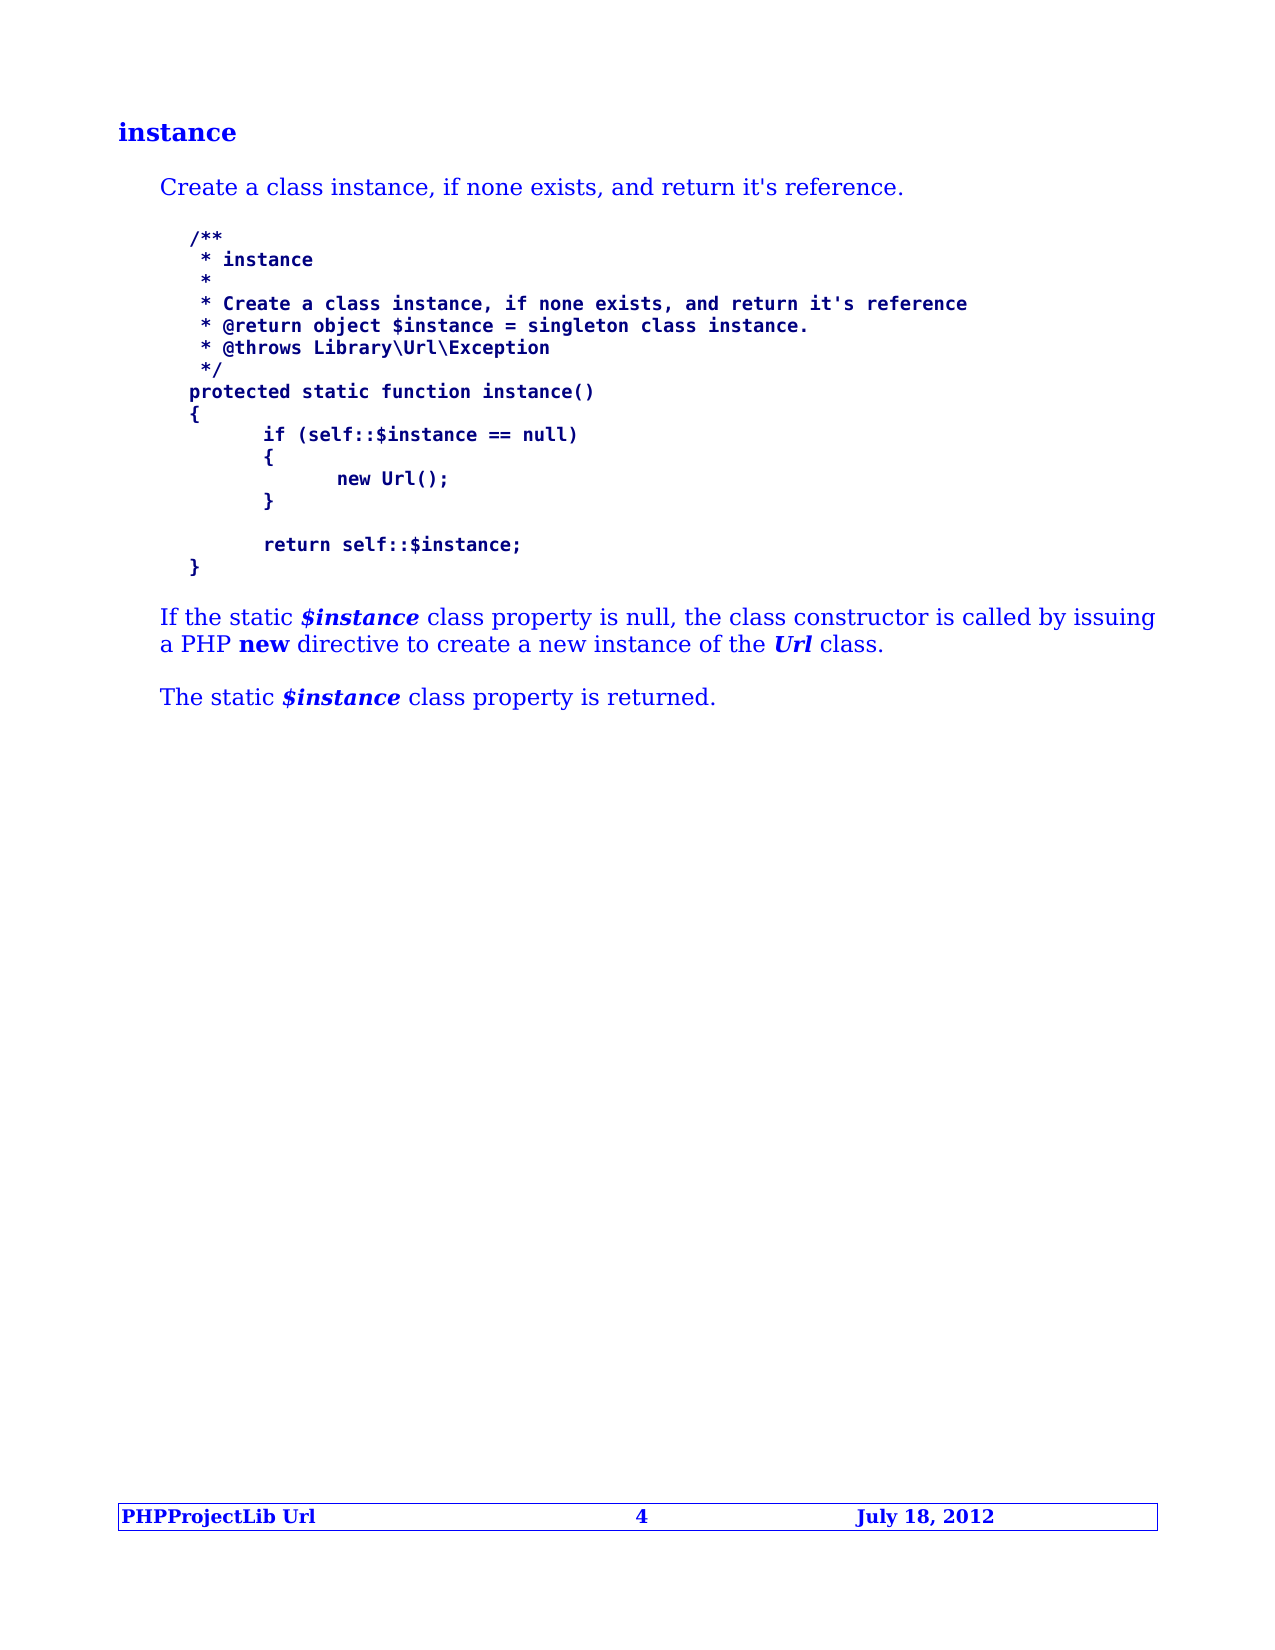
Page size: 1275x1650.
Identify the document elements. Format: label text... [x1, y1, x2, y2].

list * @return object $instance = singleton class instance. [189, 315, 1157, 337]
list */ [189, 359, 1157, 381]
list { [189, 446, 1157, 468]
list * @throws Library\Url\Exception [189, 337, 1157, 359]
list { [189, 402, 1157, 424]
list * [189, 271, 1157, 293]
list * instance [189, 249, 1157, 271]
list if (self::$instance == null) [189, 424, 1157, 446]
text If the static $instance class property is null, the class constructor is called by issuing a PHP new directive to create a new instance of the Url class. [159, 604, 1157, 658]
title instance [118, 118, 1157, 147]
list } [189, 490, 1157, 512]
list } [189, 556, 1157, 577]
list * Create a class instance, if none exists, and return it's reference [189, 293, 1157, 315]
text Create a class instance, if none exists, and return it's reference. [159, 174, 1157, 201]
list return self::$instance; [189, 534, 1157, 556]
text The static $instance class property is returned. [159, 684, 1157, 711]
list protected static function instance() [189, 381, 1157, 402]
list new Url(); [189, 468, 1157, 490]
list /** [189, 227, 1157, 249]
